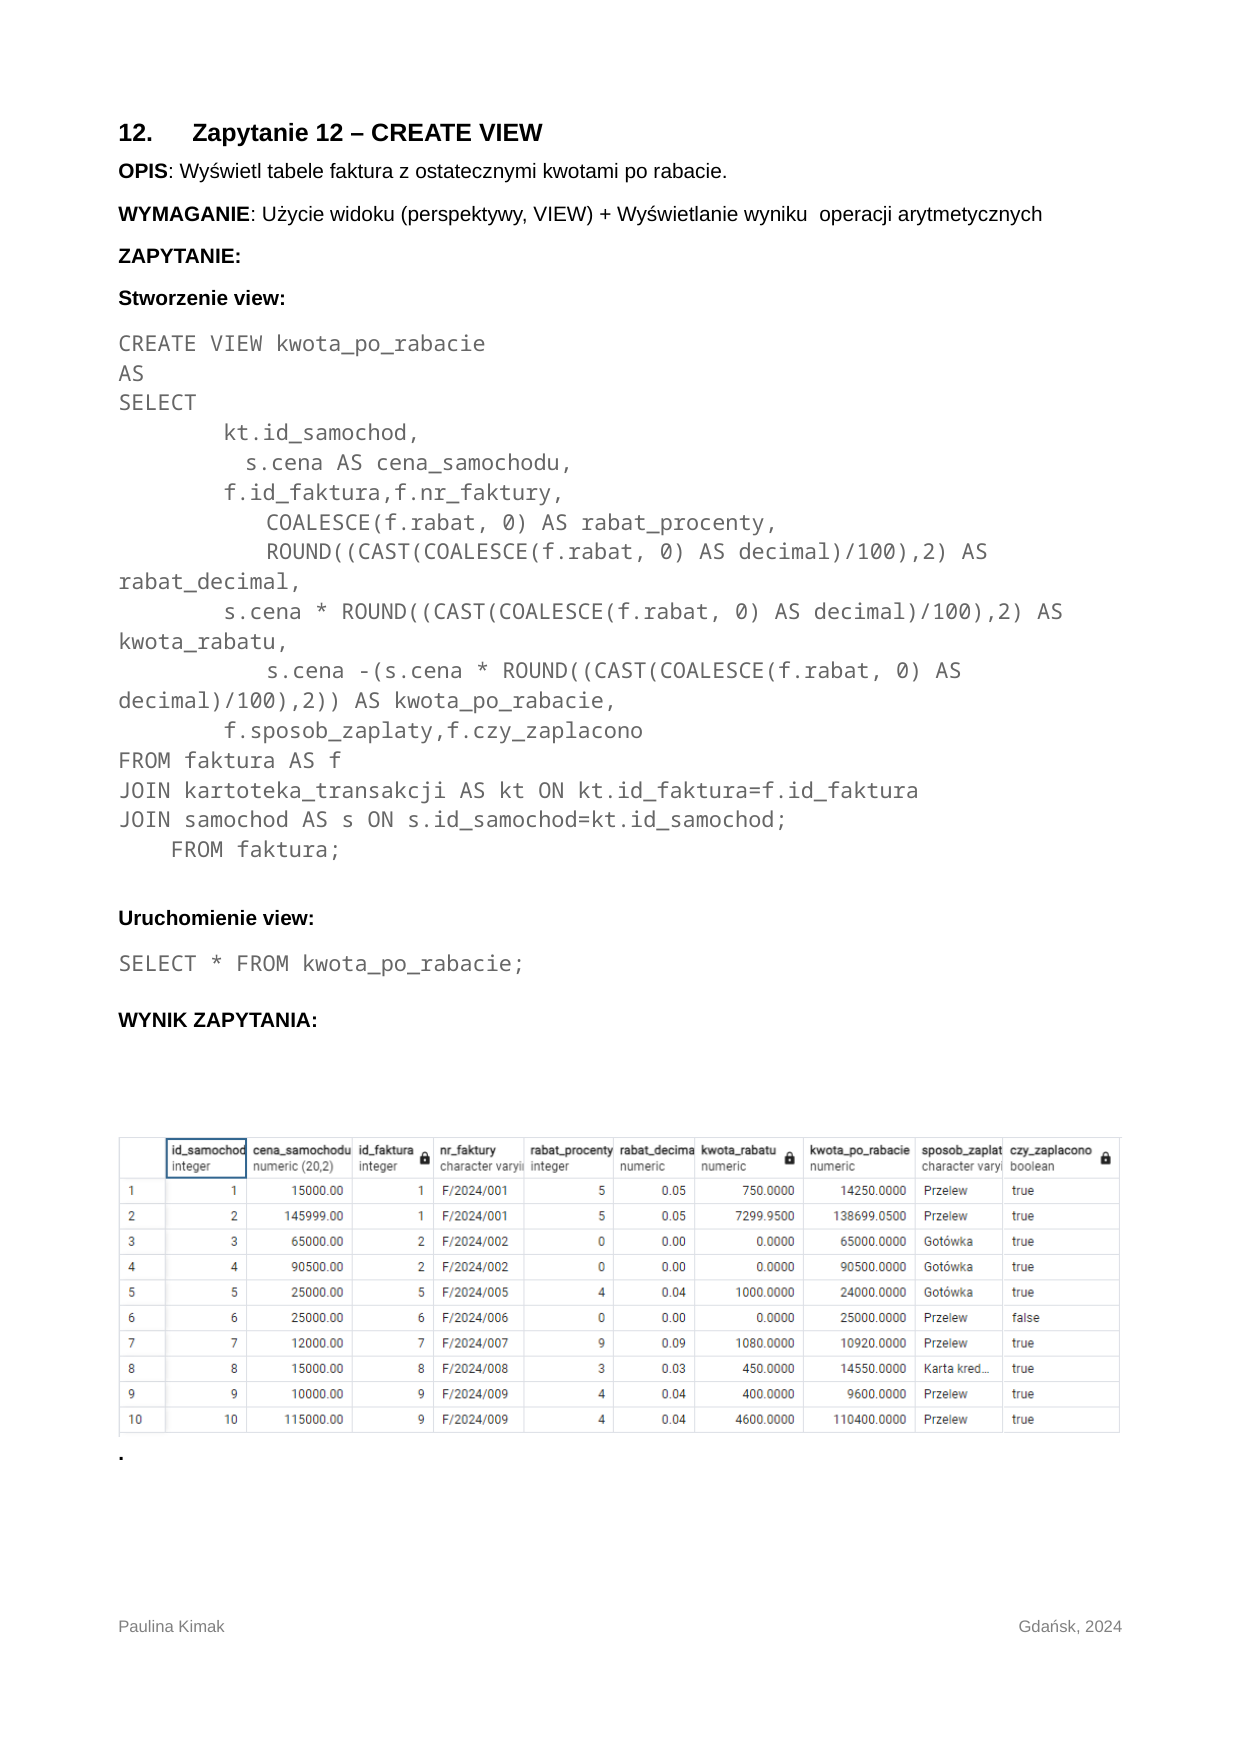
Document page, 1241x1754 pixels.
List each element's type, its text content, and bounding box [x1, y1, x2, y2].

text f.id_faktura,f.nr_faktury, [118, 477, 1122, 506]
text s.cena AS cena_samochodu, [118, 447, 1122, 477]
text OPIS: Wyświetl tabele faktura z ostatecznymi kwotami po rabacie. [118, 159, 1122, 183]
text s.cena -(s.cena * ROUND((CAST(COALESCE(f.rabat, 0) AS decimal)/100),2)) AS kwota_po_rabacie, [118, 655, 1122, 715]
text SELECT [118, 387, 1122, 417]
text JOIN samochod AS s ON s.id_samochod=kt.id_samochod; [118, 804, 1122, 834]
text WYNIK ZAPYTANIA: [118, 1008, 1122, 1032]
subtitle Zapytanie 12 – CREATE VIEW [118, 118, 1122, 147]
text FROM faktura AS f [118, 745, 1122, 774]
text WYMAGANIE: Użycie widoku (perspektywy, VIEW) + Wyświetlanie wyniku operacji arytmetycznych [118, 201, 1122, 225]
text ZAPYTANIE: [118, 243, 1122, 267]
text CREATE VIEW kwota_po_rabacie [118, 328, 1122, 357]
text ROUND((CAST(COALESCE(f.rabat, 0) AS decimal)/100),2) AS rabat_decimal, [118, 536, 1122, 596]
text Stworzenie view: [118, 286, 1122, 309]
text kt.id_samochod, [118, 417, 1122, 447]
picture [118, 1137, 1123, 1437]
text f.sposob_zaplaty,f.czy_zaplacono [118, 715, 1122, 745]
text JOIN kartoteka_transakcji AS kt ON kt.id_faktura=f.id_faktura [118, 774, 1122, 804]
text COALESCE(f.rabat, 0) AS rabat_procenty, [118, 506, 1122, 536]
text SELECT * FROM kwota_po_rabacie; [118, 948, 1122, 978]
text FROM faktura; [118, 834, 1122, 864]
text s.cena * ROUND((CAST(COALESCE(f.rabat, 0) AS decimal)/100),2) AS kwota_rabatu, [118, 596, 1122, 655]
text Uruchomienie view: [118, 906, 1122, 930]
text . [118, 1437, 1122, 1464]
text AS [118, 357, 1122, 387]
